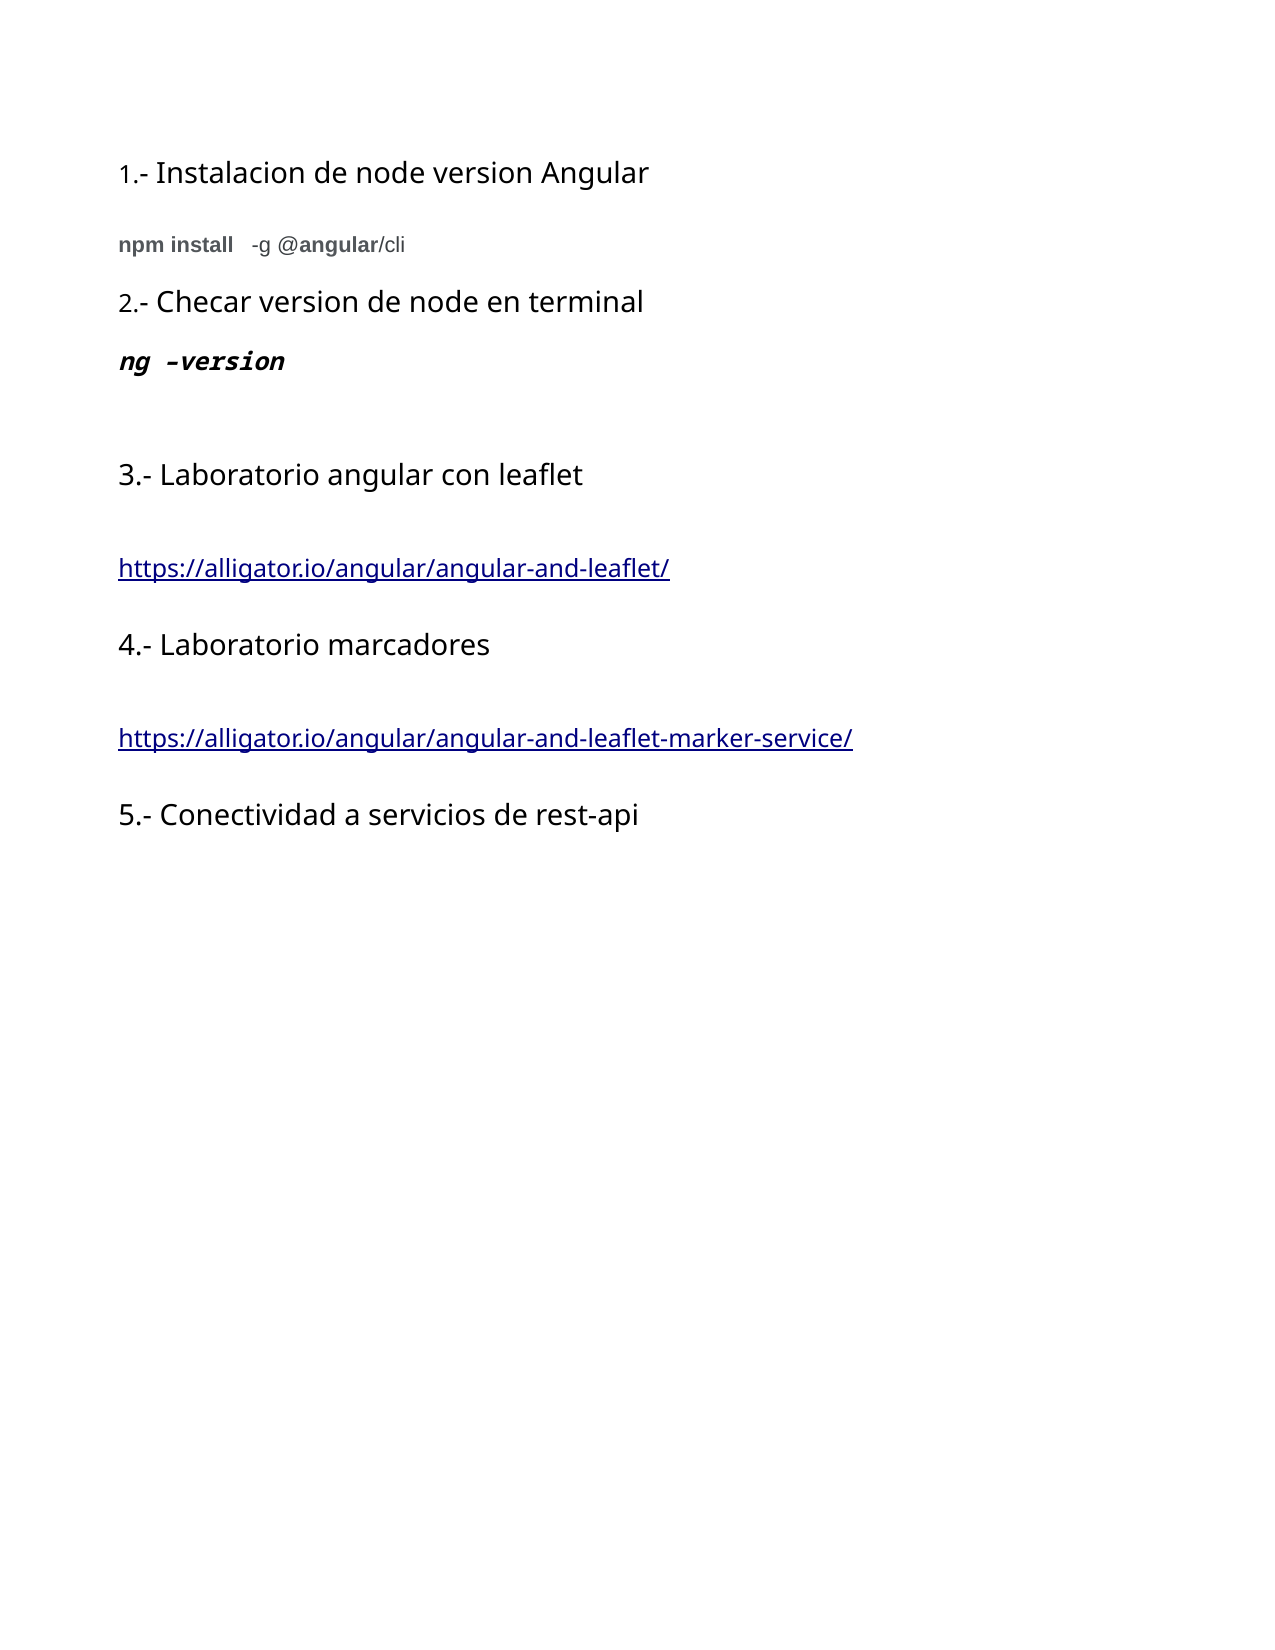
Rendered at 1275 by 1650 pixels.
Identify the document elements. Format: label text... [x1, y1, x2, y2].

text ng –version [118, 343, 1157, 378]
text 4.- Laboratorio marcadores [118, 624, 1157, 664]
text 3.- Laboratorio angular con leaflet [118, 454, 1157, 494]
text https://alligator.io/angular/angular-and-leaflet/ [118, 551, 1157, 585]
text 5.- Conectividad a servicios de rest-api [118, 794, 1157, 834]
text 2.- Checar version de node en terminal [118, 281, 1157, 321]
text 1.- Instalacion de node version Angular [118, 152, 1157, 192]
text https://alligator.io/angular/angular-and-leaflet-marker-service/ [118, 721, 1157, 755]
text npm install -g @angular/cli [118, 226, 1157, 260]
